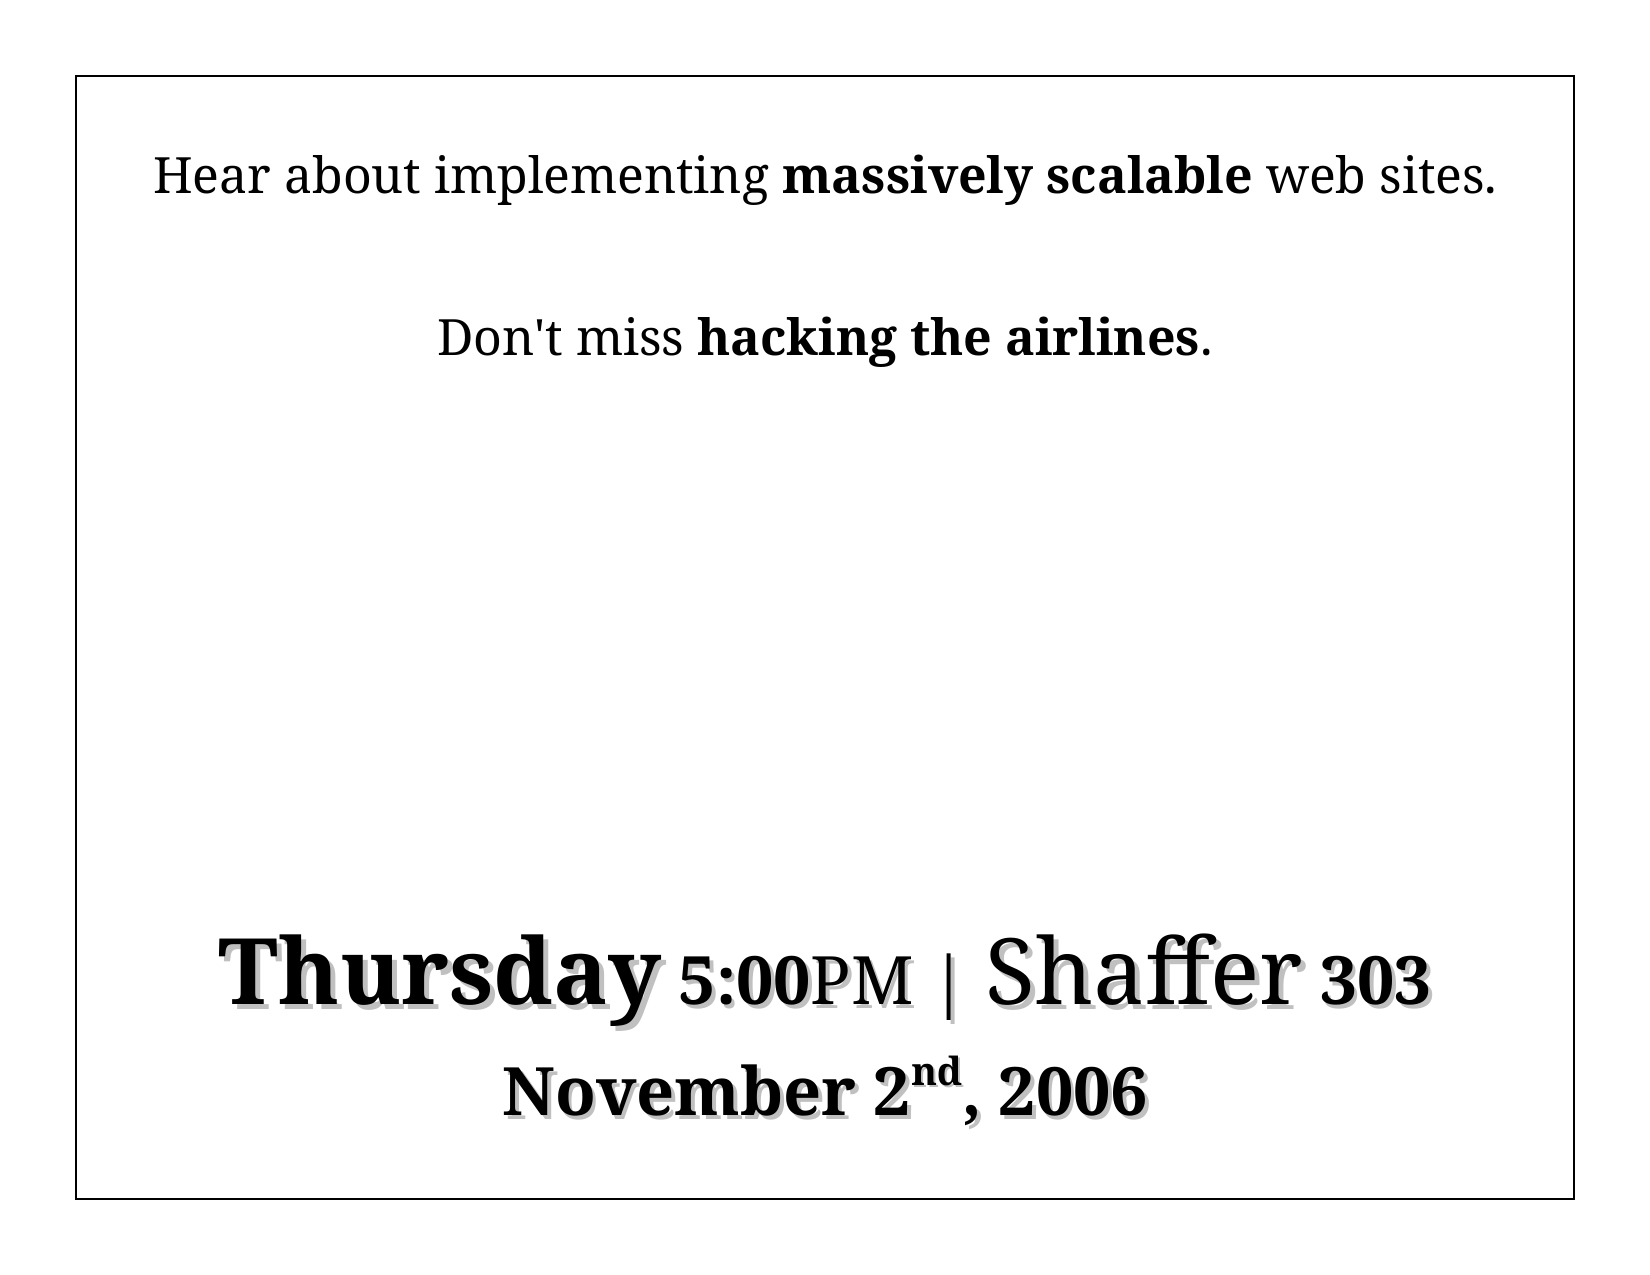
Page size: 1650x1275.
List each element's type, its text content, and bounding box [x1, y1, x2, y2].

text Hear about implementing massively scalable web sites. [140, 140, 1510, 208]
text Don't miss hacking the airlines. [140, 302, 1510, 370]
